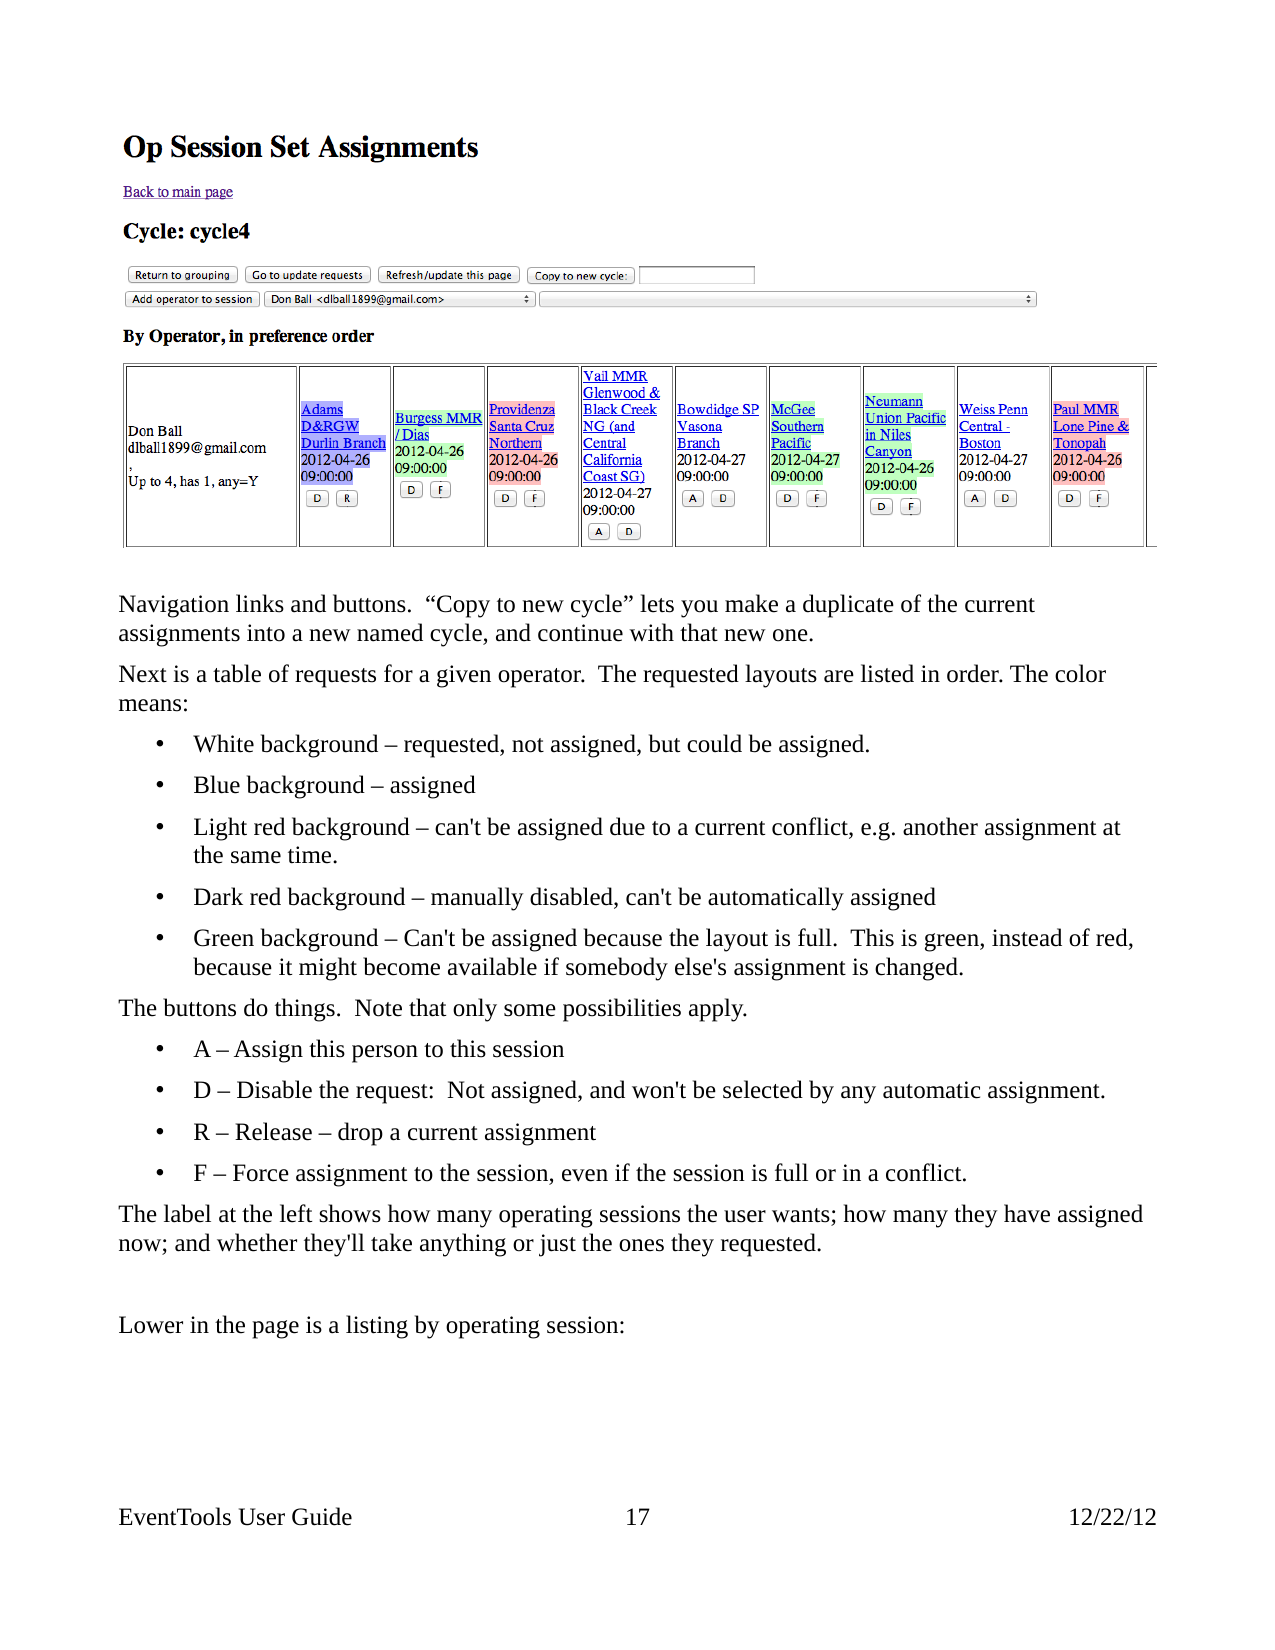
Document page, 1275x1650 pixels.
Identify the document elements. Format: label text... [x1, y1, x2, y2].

list Green background – Can't be assigned because the layout is full. This is green, instead of red, because it might become available if somebody else's assignment is changed. [156, 923, 1157, 981]
text Lower in the page is a listing by operating session: [118, 1311, 1157, 1339]
text Next is a table of requests for a given operator. The requested layouts are listed in order. The color means: [118, 659, 1157, 717]
text The buttons do things. Note that only some possibilities apply. [118, 993, 1157, 1022]
list F – Force assignment to the session, even if the session is full or in a conflict. [156, 1158, 1157, 1187]
list A – Assign this person to this session [156, 1034, 1157, 1063]
list Light red background – can't be assigned due to a current conflict, e.g. another assignment at the same time. [156, 812, 1157, 869]
list Dark red background – manually disabled, can't be automatically assigned [156, 882, 1157, 911]
list Blue background – assigned [156, 771, 1157, 799]
text Navigation links and buttons. “Copy to new cycle” lets you make a duplicate of the current assignments into a new named cycle, and continue with that new one. [118, 589, 1157, 647]
list White background – requested, not assigned, but could be assigned. [156, 729, 1157, 758]
text The label at the left shows how many operating sessions the user wants; how many they have assigned now; and whether they'll take anything or just the ones they requested. [118, 1199, 1157, 1257]
picture [118, 118, 1157, 548]
list R – Release – drop a current assignment [156, 1117, 1157, 1146]
list D – Disable the request: Not assigned, and won't be selected by any automatic assignment. [156, 1076, 1157, 1104]
